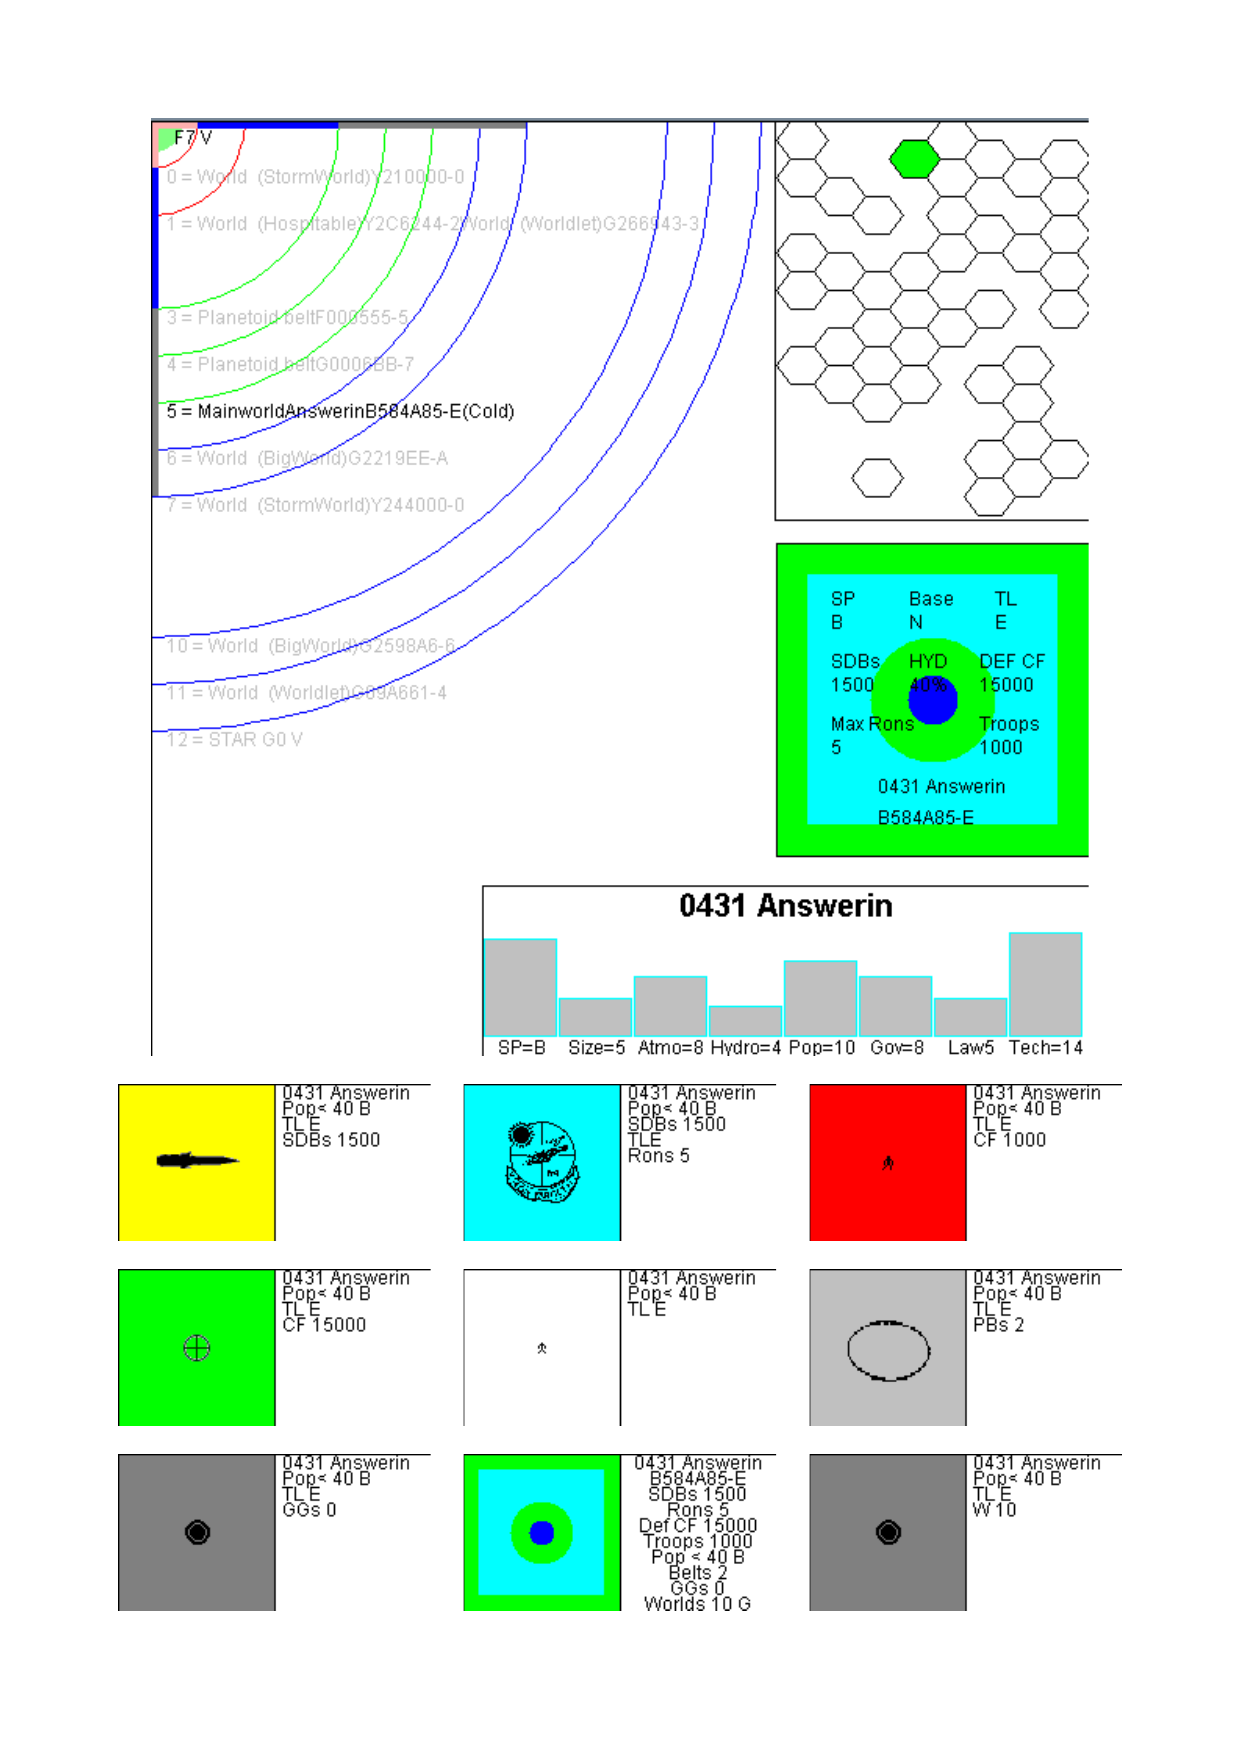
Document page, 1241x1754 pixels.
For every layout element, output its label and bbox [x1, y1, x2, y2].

picture [151, 118, 1089, 1056]
picture [809, 1269, 1122, 1426]
picture [118, 1269, 431, 1426]
picture [463, 1269, 777, 1426]
picture [809, 1084, 1122, 1241]
picture [809, 1454, 1122, 1611]
picture [463, 1454, 777, 1611]
picture [463, 1084, 777, 1241]
picture [118, 1454, 431, 1611]
picture [118, 1084, 431, 1241]
